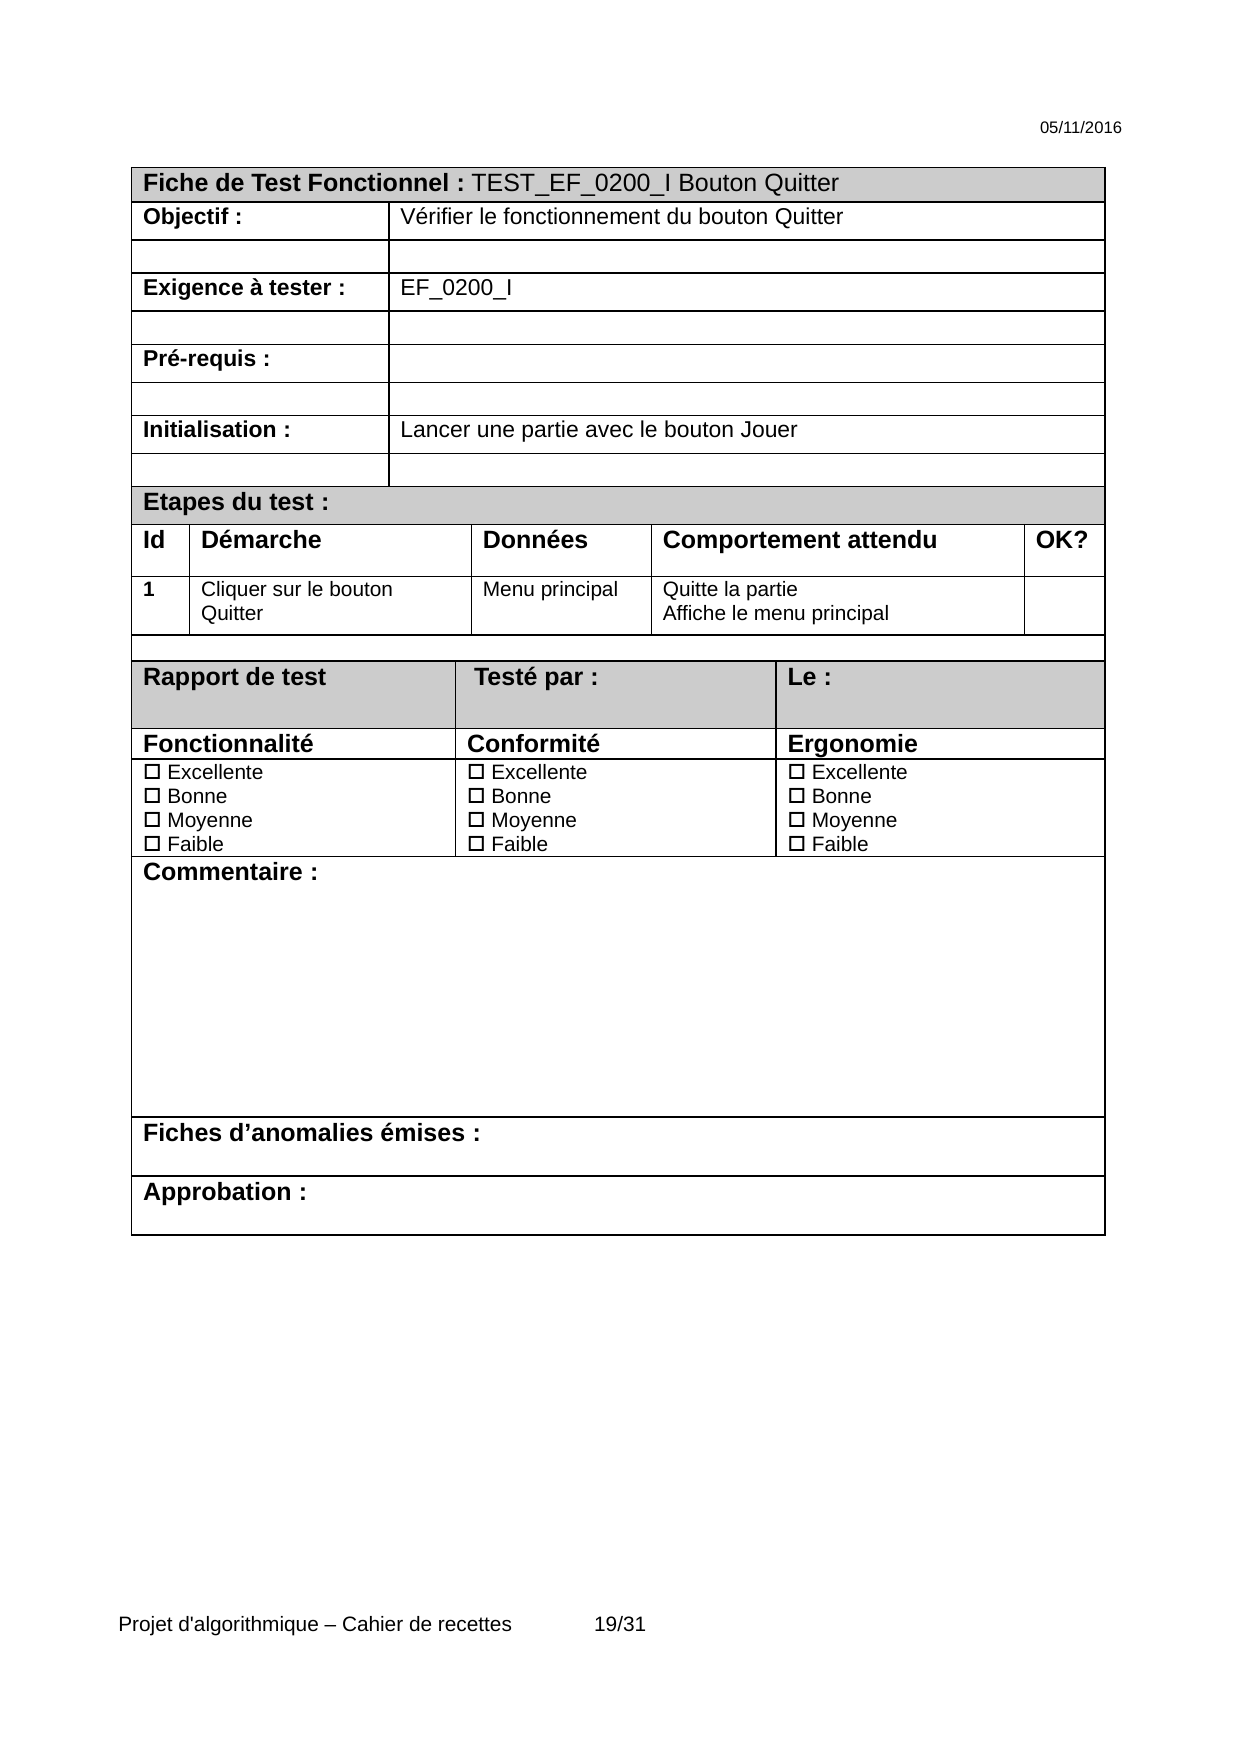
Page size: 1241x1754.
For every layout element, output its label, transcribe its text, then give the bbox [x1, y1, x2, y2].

table_cell [390, 454, 1104, 486]
table_cell Rapport de test [132, 662, 455, 728]
table_cell Initialisation : [132, 416, 388, 453]
table_cell EF_0200_I [390, 274, 1104, 310]
table_cell Id [132, 525, 189, 576]
table_cell Cliquer sur le bouton Quitter [190, 577, 471, 634]
table_cell □ Excellente □ Bonne □ Moyenne □ Faible [777, 760, 1104, 856]
table_cell Démarche [190, 525, 471, 576]
table_cell [1025, 577, 1104, 634]
table_cell Quitte la partie Affiche le menu principal [652, 577, 1024, 634]
table_cell OK? [1025, 525, 1104, 576]
table_cell Etapes du test : [132, 487, 1104, 524]
table_cell [390, 345, 1104, 381]
table_cell [132, 383, 388, 414]
table_cell Testé par : [456, 662, 775, 728]
table_cell Lancer une partie avec le bouton Jouer [390, 416, 1104, 453]
table_cell Fonctionnalité [132, 729, 455, 758]
table_cell [390, 312, 1104, 343]
table_cell Ergonomie [777, 729, 1104, 758]
table_cell Approbation : [132, 1177, 1104, 1234]
table_cell [132, 241, 388, 272]
table_cell □ Excellente □ Bonne □ Moyenne □ Faible [456, 760, 775, 856]
table_cell Conformité [456, 729, 775, 758]
table_cell Objectif : [132, 203, 388, 239]
table_cell Comportement attendu [652, 525, 1024, 576]
table_cell [390, 383, 1104, 414]
table_cell Fiches d’anomalies émises : [132, 1118, 1104, 1175]
table_cell Commentaire : [132, 857, 1104, 1116]
table_cell Pré-requis : [132, 345, 388, 381]
table_cell Le : [777, 662, 1104, 728]
table_cell [390, 241, 1104, 272]
table_cell Données [472, 525, 651, 576]
table_cell Menu principal [472, 577, 651, 634]
table_cell [132, 636, 1104, 660]
table_cell Vérifier le fonctionnement du bouton Quitter [390, 203, 1104, 239]
table_header Fiche de Test Fonctionnel : TEST_EF_0200_I Bouton Quitter [132, 168, 1104, 201]
table_cell [132, 312, 388, 343]
table_cell Exigence à tester : [132, 274, 388, 310]
table_cell □ Excellente □ Bonne □ Moyenne □ Faible [132, 760, 455, 856]
table_cell 1 [132, 577, 189, 634]
table_cell [132, 454, 388, 486]
